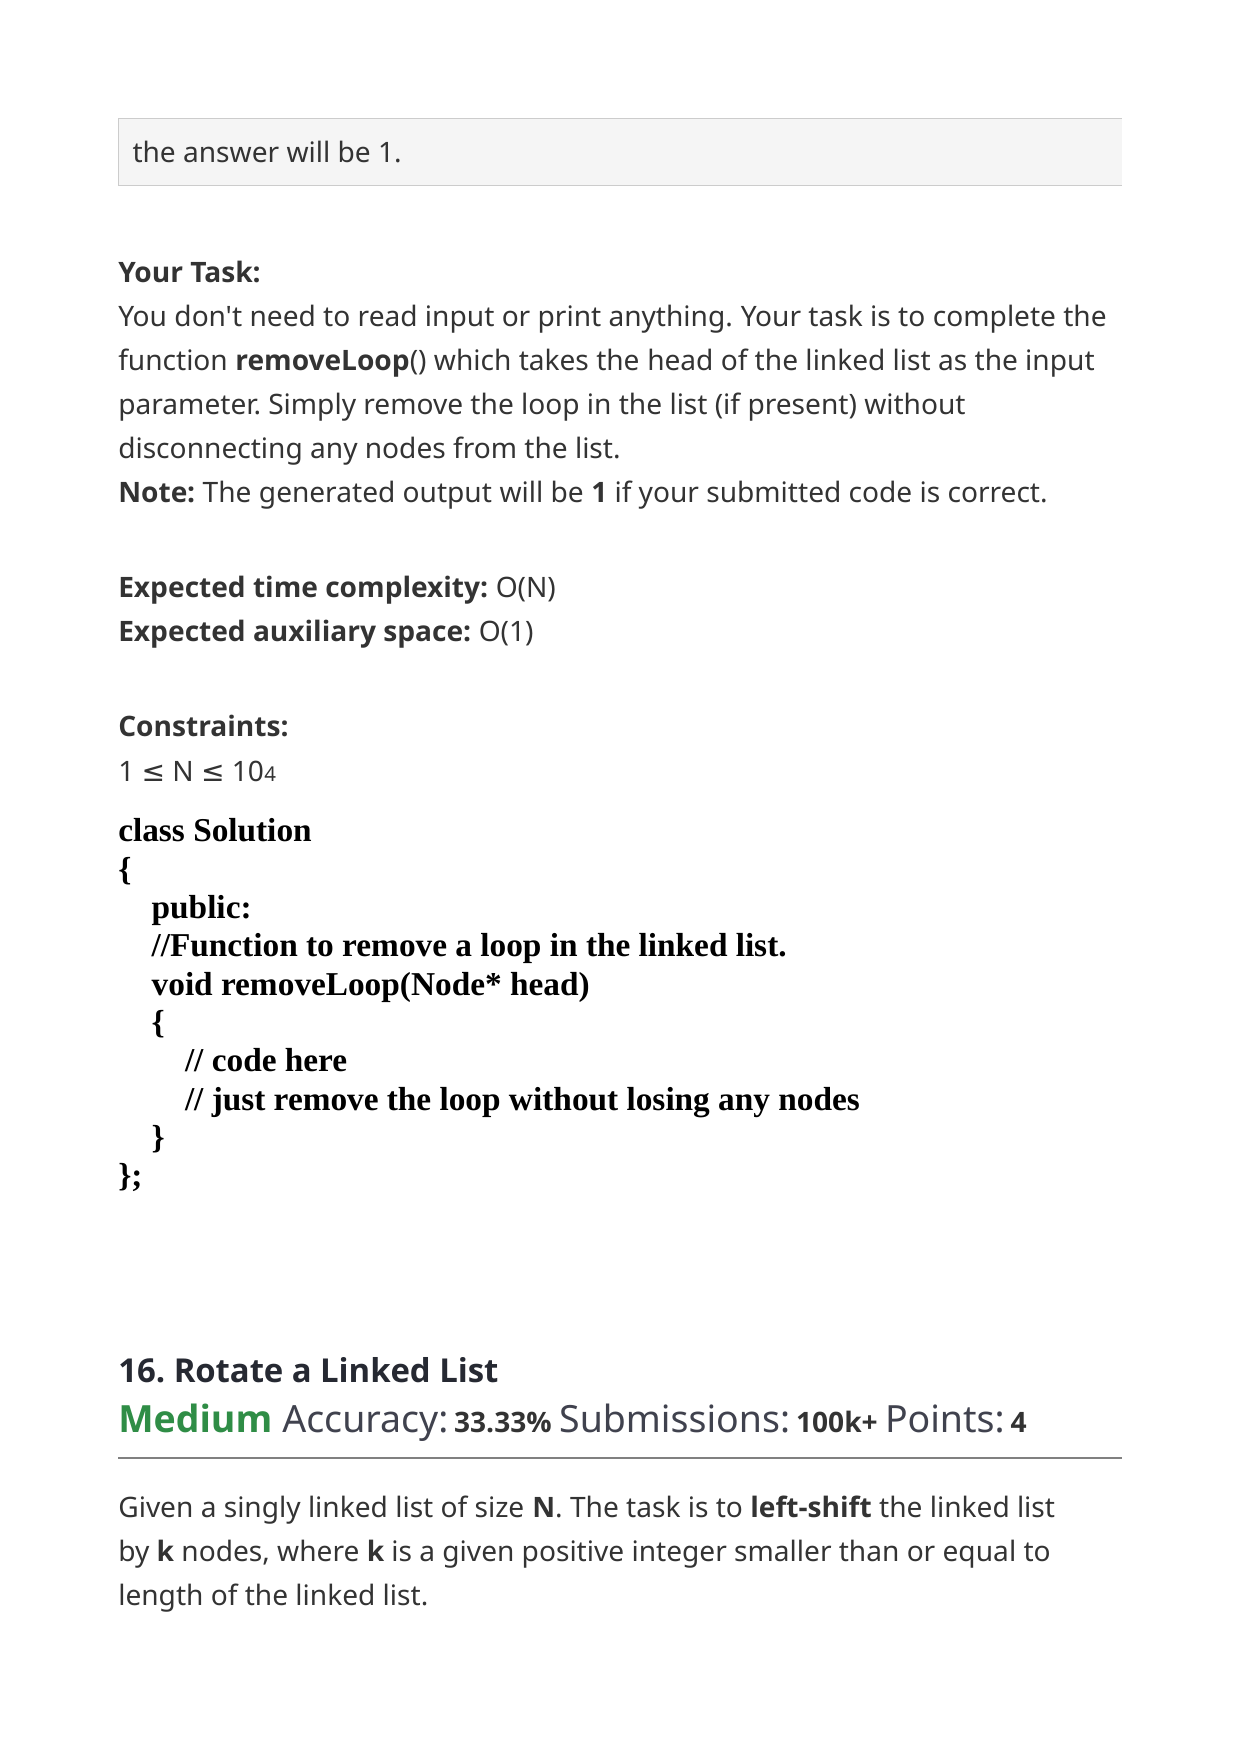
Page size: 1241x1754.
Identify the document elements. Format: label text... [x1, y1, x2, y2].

text } [118, 1117, 1122, 1156]
text the answer will be 1. [119, 119, 1122, 185]
text }; [118, 1156, 1122, 1194]
text //Function to remove a loop in the linked list. [118, 926, 1122, 964]
text public: [118, 887, 1122, 926]
text Expected time complexity: O(N) Expected auxiliary space: O(1) [118, 532, 1122, 650]
text void removeLoop(Node* head) [118, 964, 1122, 1002]
text class Solution [118, 811, 1122, 849]
text Constraints: 1 ≤ N ≤ 104 [118, 671, 1122, 789]
text // just remove the loop without losing any nodes [118, 1079, 1122, 1117]
text { [118, 1002, 1122, 1041]
text // code here [118, 1041, 1122, 1079]
text Your Task: You don't need to read input or print anything. Your task is to complete the function removeLoop() which takes the head of the linked list as the input parameter. Simply remove the loop in the list (if present) without disconnecting any nodes from the list. Note: The generated output will be 1 if your submitted code is correct. [118, 216, 1122, 511]
text Medium Accuracy: 33.33% Submissions: 100k+ Points: 4 [118, 1392, 1099, 1443]
text { [118, 849, 1122, 887]
text Given a singly linked list of size N. The task is to left-shift the linked list by k nodes, where k is a given positive integer smaller than or equal to length of the linked list. [118, 1487, 1122, 1614]
text 16. Rotate a Linked List [118, 1347, 1122, 1392]
